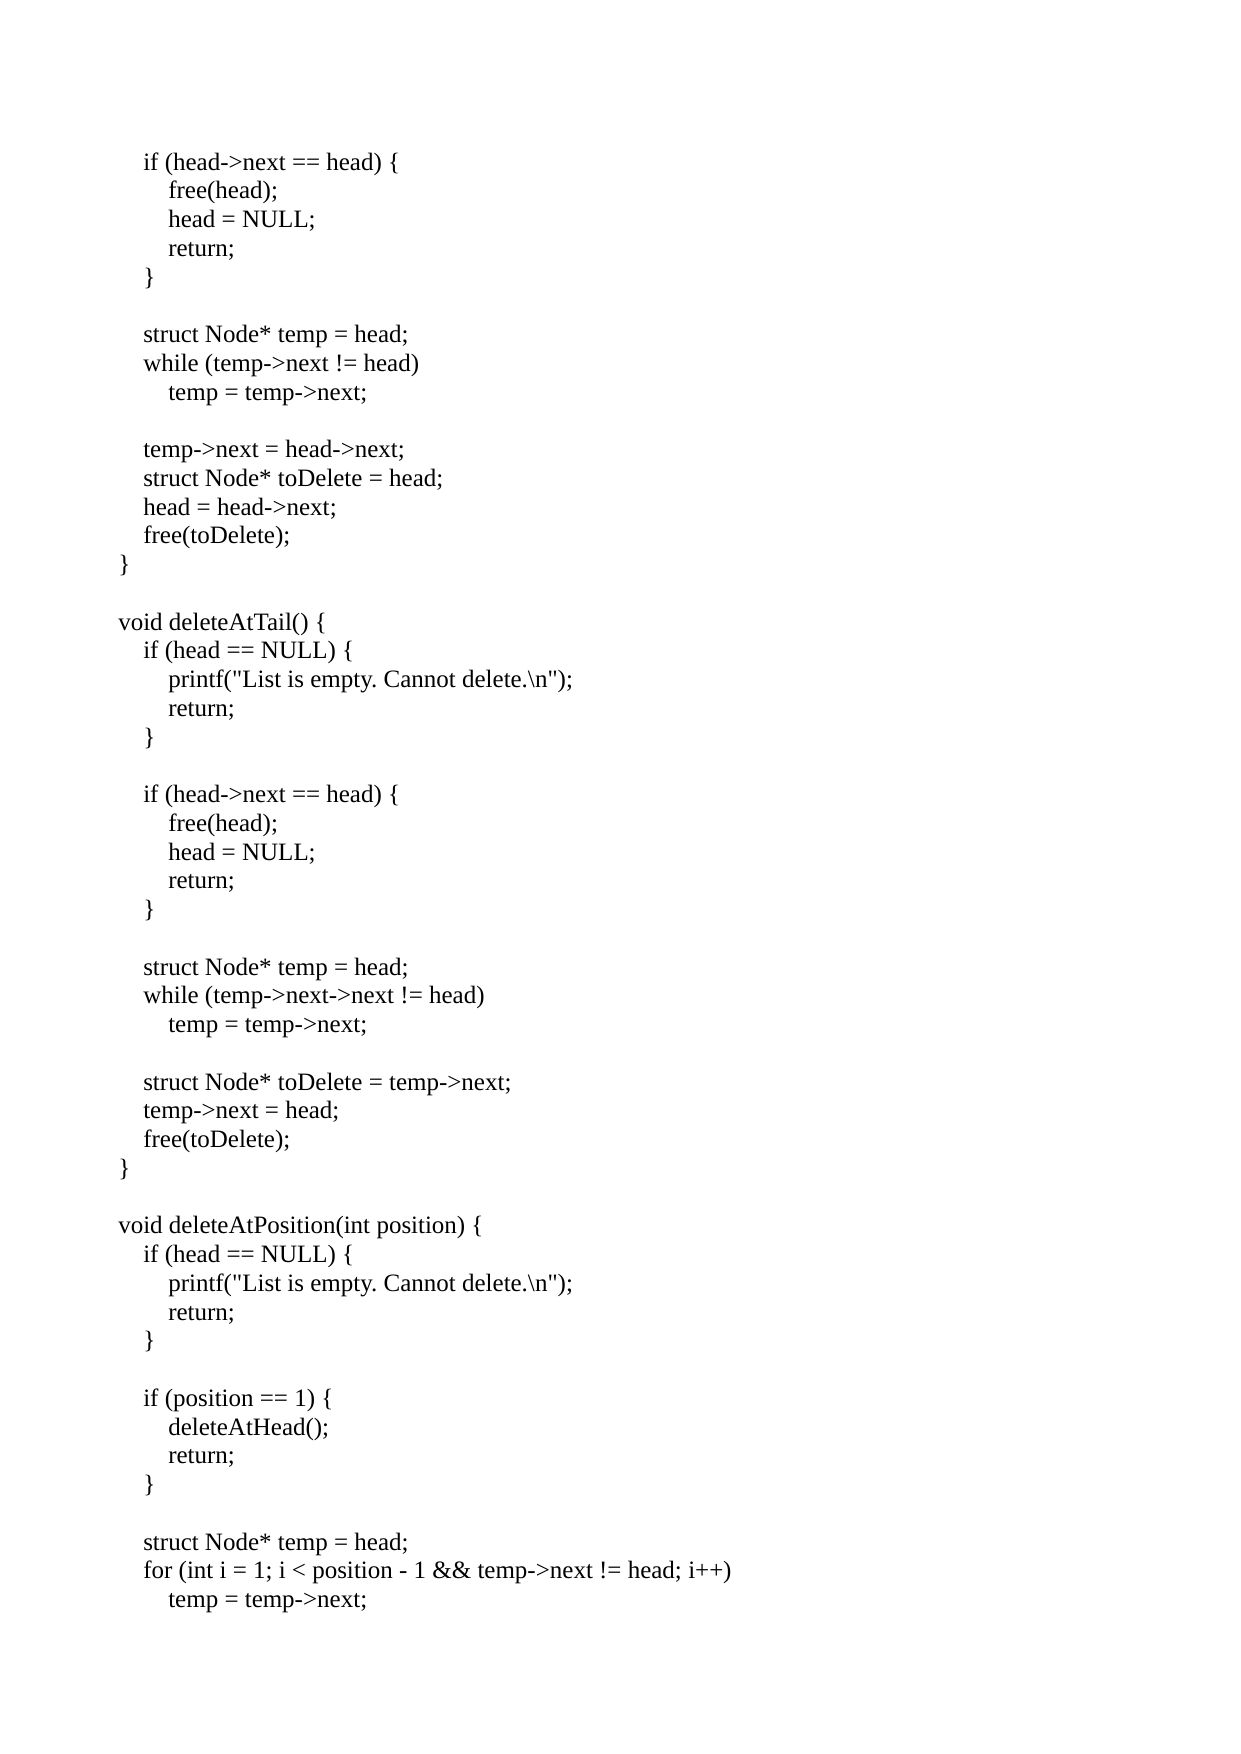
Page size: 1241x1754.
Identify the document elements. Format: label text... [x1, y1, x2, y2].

text while (temp->next->next != head) [118, 981, 1122, 1009]
text temp->next = head; [118, 1096, 1122, 1124]
text } [118, 262, 1122, 291]
text free(toDelete); [118, 521, 1122, 549]
text } [118, 1326, 1122, 1354]
text while (temp->next != head) [118, 348, 1122, 377]
text printf("List is empty. Cannot delete.\n"); [118, 664, 1122, 693]
text return; [118, 1297, 1122, 1326]
text head = NULL; [118, 837, 1122, 866]
text void deleteAtPosition(int position) { [118, 1211, 1122, 1239]
text } [118, 1153, 1122, 1182]
text return; [118, 693, 1122, 722]
text } [118, 722, 1122, 751]
text temp = temp->next; [118, 1584, 1122, 1613]
text temp = temp->next; [118, 377, 1122, 406]
text head = NULL; [118, 204, 1122, 233]
text struct Node* toDelete = head; [118, 463, 1122, 492]
text deleteAtHead(); [118, 1412, 1122, 1441]
text if (head == NULL) { [118, 636, 1122, 664]
text return; [118, 233, 1122, 262]
text } [118, 549, 1122, 578]
text for (int i = 1; i < position - 1 && temp->next != head; i++) [118, 1556, 1122, 1584]
text void deleteAtTail() { [118, 607, 1122, 636]
text temp = temp->next; [118, 1009, 1122, 1038]
text struct Node* temp = head; [118, 1527, 1122, 1556]
text temp->next = head->next; [118, 434, 1122, 463]
text } [118, 1469, 1122, 1498]
text if (head->next == head) { [118, 779, 1122, 808]
text free(head); [118, 808, 1122, 837]
text free(head); [118, 176, 1122, 204]
text return; [118, 866, 1122, 894]
text if (head->next == head) { [118, 147, 1122, 176]
text return; [118, 1441, 1122, 1469]
text struct Node* temp = head; [118, 319, 1122, 348]
text free(toDelete); [118, 1124, 1122, 1153]
text if (position == 1) { [118, 1383, 1122, 1412]
text struct Node* toDelete = temp->next; [118, 1067, 1122, 1096]
text printf("List is empty. Cannot delete.\n"); [118, 1268, 1122, 1297]
text } [118, 894, 1122, 923]
text if (head == NULL) { [118, 1239, 1122, 1268]
text head = head->next; [118, 492, 1122, 521]
text struct Node* temp = head; [118, 952, 1122, 981]
